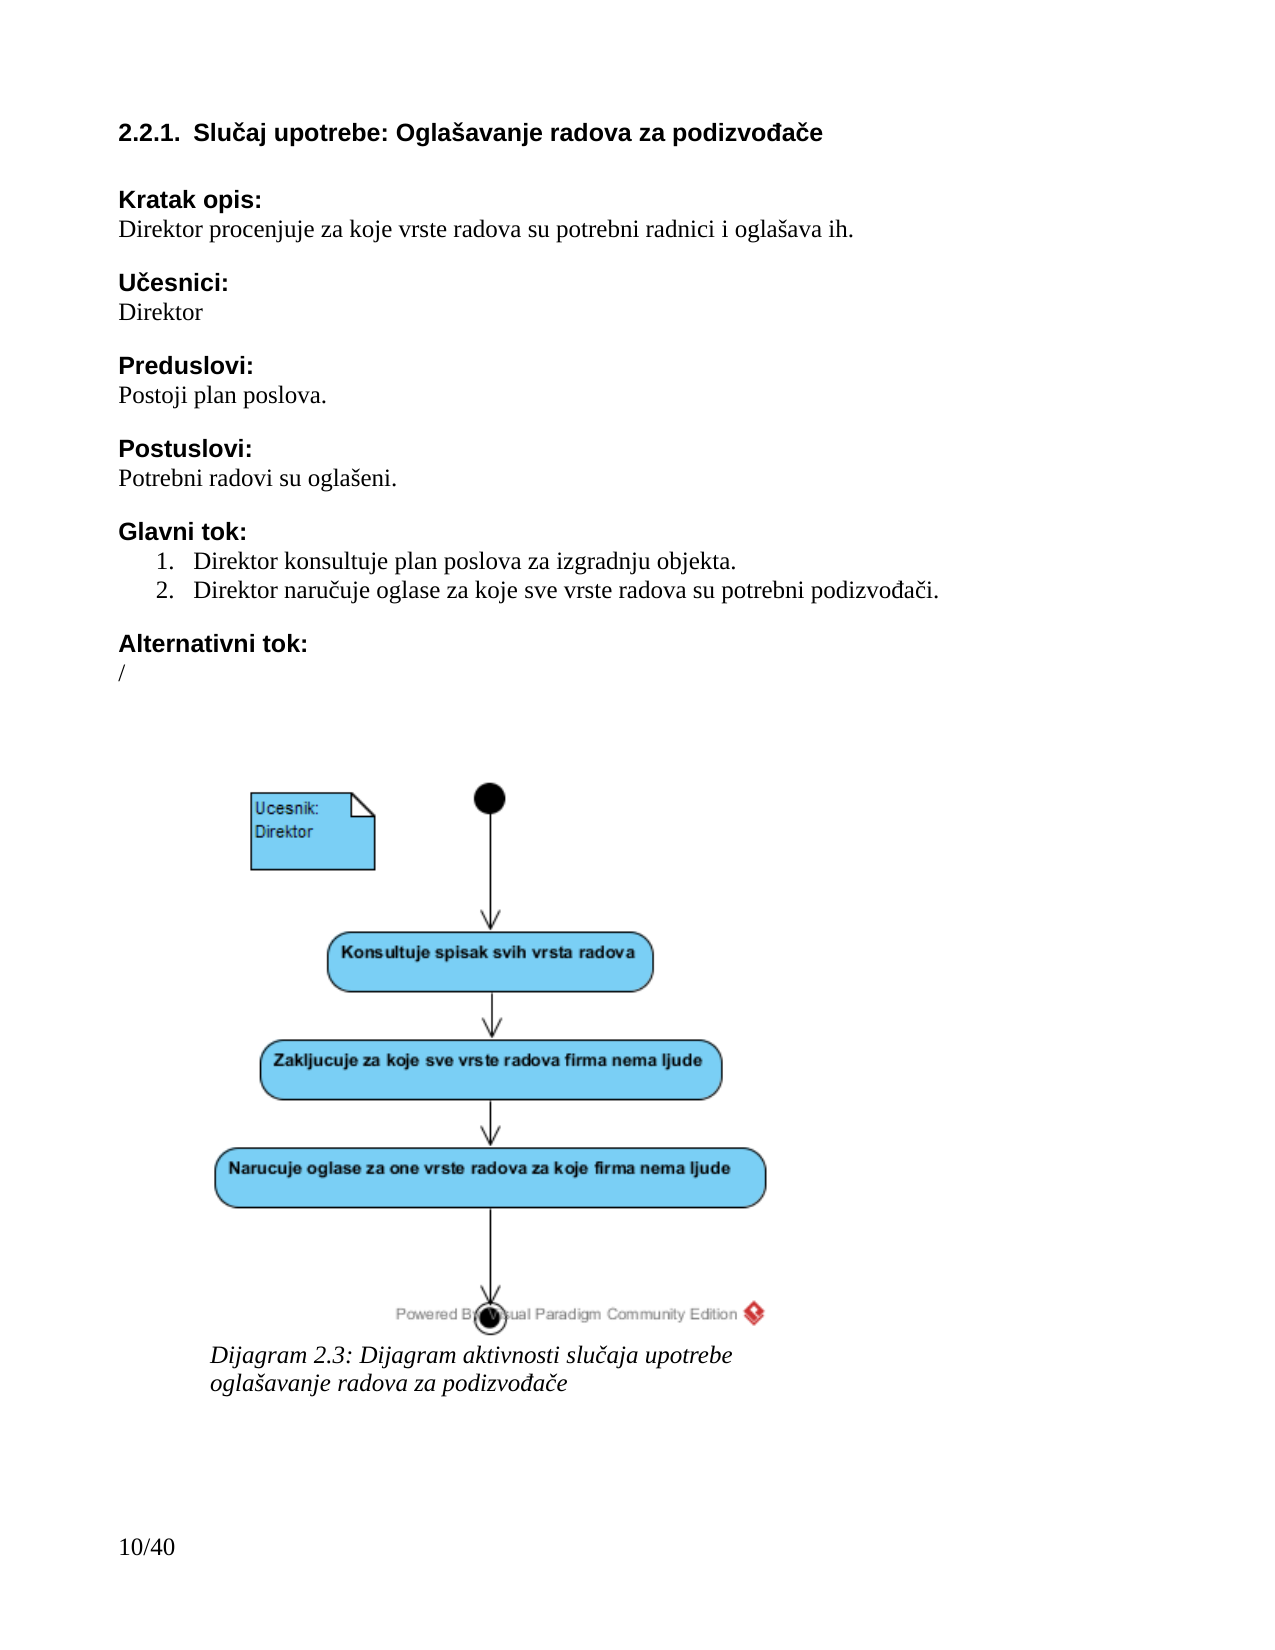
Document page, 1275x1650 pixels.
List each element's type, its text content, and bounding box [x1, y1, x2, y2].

text Direktor [118, 297, 1157, 326]
list Direktor konsultuje plan poslova za izgradnju objekta. [156, 546, 1157, 575]
list Direktor naručuje oglase za koje sve vrste radova su potrebni podizvođači. [156, 575, 1157, 603]
subtitle Učesnici: [118, 268, 1157, 297]
text [210, 768, 772, 780]
subtitle Glavni tok: [118, 517, 1157, 546]
subtitle Postuslovi: [118, 434, 1157, 463]
text Potrebni radovi su oglašeni. [118, 463, 1157, 492]
subtitle Alternativni tok: [118, 629, 1157, 658]
text / [118, 658, 1157, 686]
subtitle Preduslovi: [118, 351, 1157, 380]
text Postoji plan poslova. [118, 380, 1157, 409]
subtitle Slučaj upotrebe: Oglašavanje radova za podizvođače [118, 118, 1157, 147]
picture [210, 780, 773, 1340]
text Dijagram 2.3: Dijagram aktivnosti slučaja upotrebe oglašavanje radova za podizvođače [210, 1340, 772, 1397]
text Direktor procenjuje za koje vrste radova su potrebni radnici i oglašava ih. [118, 214, 1157, 243]
subtitle Kratak opis: [118, 185, 1157, 214]
